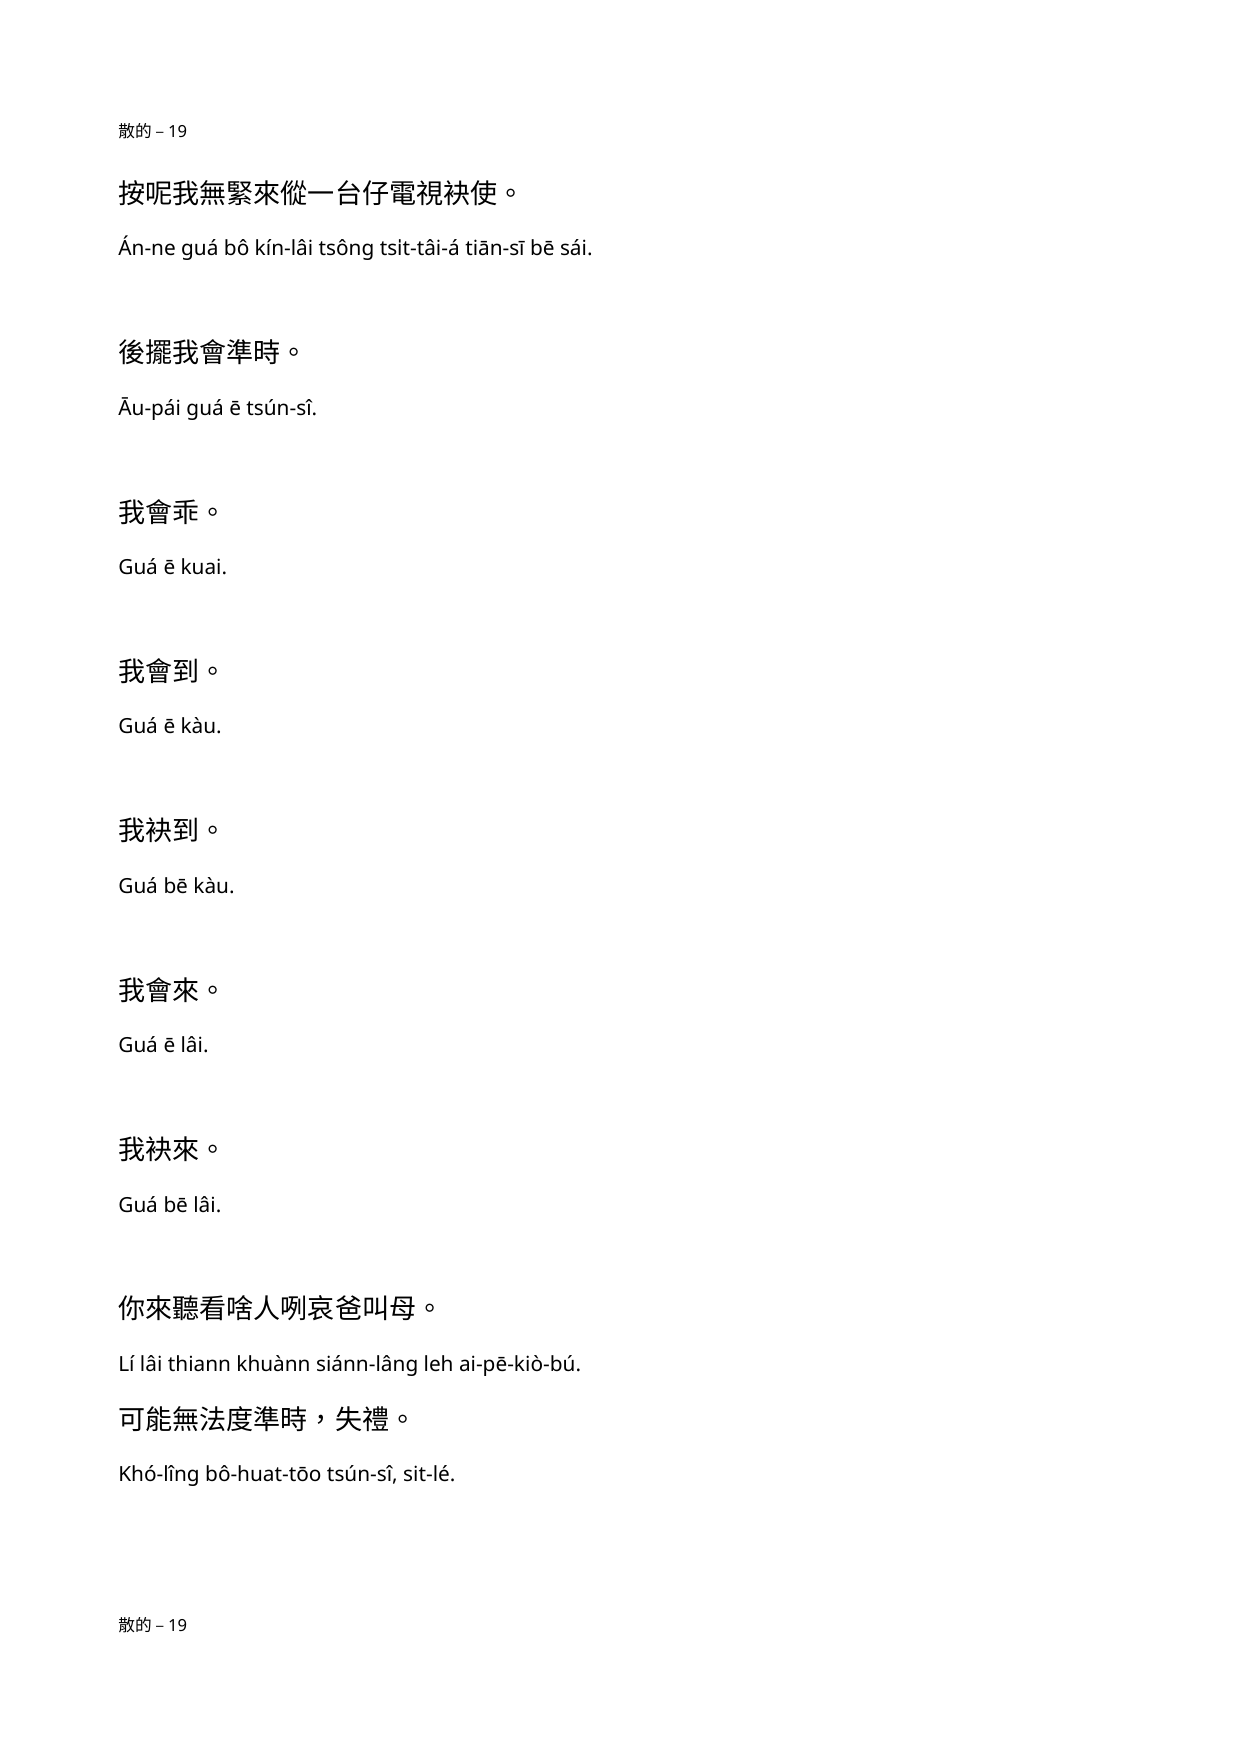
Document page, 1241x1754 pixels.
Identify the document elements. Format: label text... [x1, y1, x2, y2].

text 我袂來。 [118, 1128, 1122, 1167]
text 你來聽看啥人咧哀爸叫母。 [118, 1287, 1122, 1327]
text Guá ē kuai. [118, 552, 1122, 581]
text 後擺我會準時。 [118, 331, 1122, 371]
text 我袂到。 [118, 809, 1122, 849]
text Án-ne guá bô kín-lâi tsông tsi̍t-tâi-á tiān-sī bē sái. [118, 233, 1122, 262]
text 我會到。 [118, 650, 1122, 689]
text Khó-lîng bô-huat-tōo tsún-sî, sit-lé. [118, 1459, 1122, 1488]
text Āu-pái guá ē tsún-sî. [118, 393, 1122, 421]
text 我會乖。 [118, 491, 1122, 530]
text Lí lâi thiann khuànn siánn-lâng leh ai-pē-kiò-bú. [118, 1349, 1122, 1378]
text 按呢我無緊來傱一台仔電視袂使。 [118, 172, 1122, 211]
text Guá bē lâi. [118, 1190, 1122, 1218]
text 我會來。 [118, 969, 1122, 1008]
text Guá ē kàu. [118, 712, 1122, 740]
text 可能無法度準時，失禮。 [118, 1398, 1122, 1437]
text Guá ē lâi. [118, 1030, 1122, 1059]
text Guá bē kàu. [118, 871, 1122, 899]
